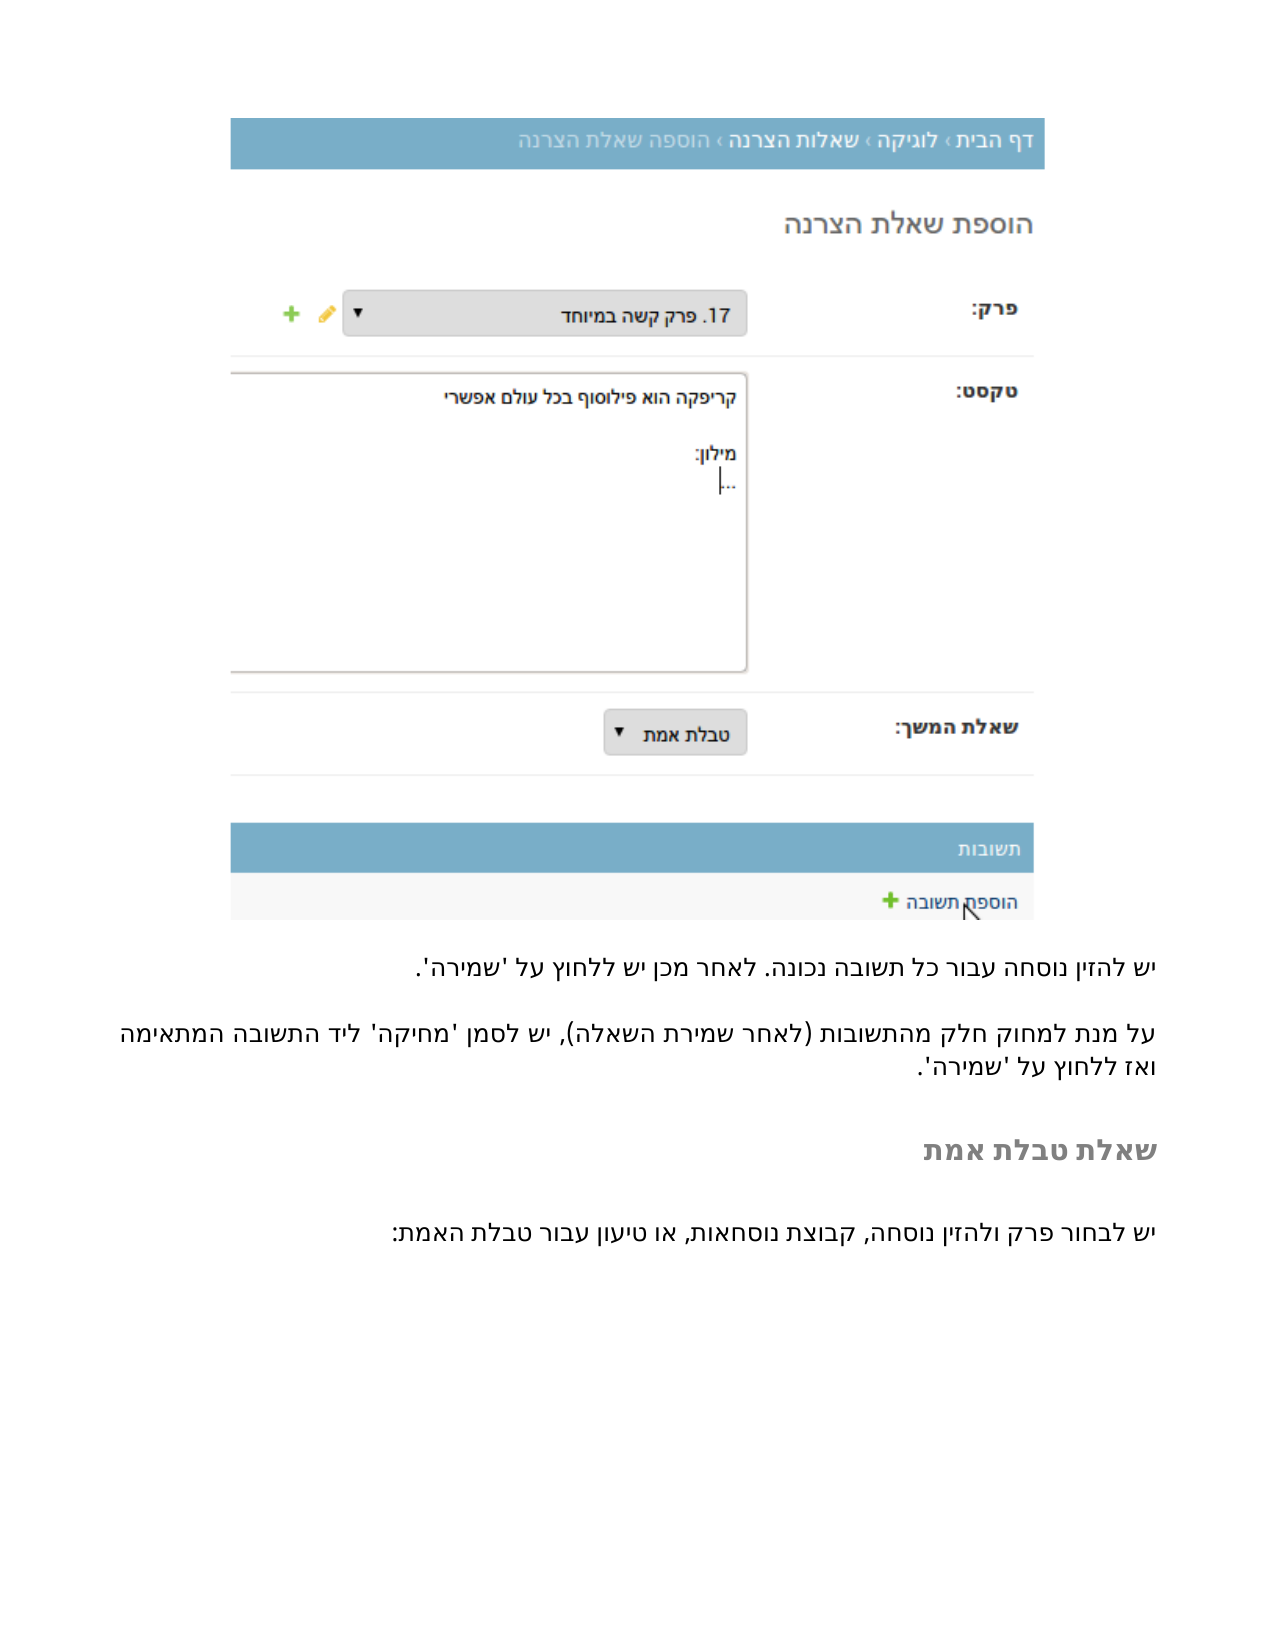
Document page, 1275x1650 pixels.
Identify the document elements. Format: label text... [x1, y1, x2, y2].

picture [230, 118, 1045, 920]
text יש לבחור פרק ולהזין נוסחה, קבוצת נוסחאות, או טיעון עבור טבלת האמת: [118, 1219, 1157, 1251]
subtitle שאלת טבלת אמת [118, 1134, 1157, 1172]
text על מנת למחוק חלק מהתשובות (לאחר שמירת השאלה), יש לסמן 'מחיקה' ליד התשובה המתאימה ואז ללחוץ על 'שמירה'. [118, 1020, 1157, 1086]
text יש להזין נוסחה עבור כל תשובה נכונה. לאחר מכן יש ללחוץ על 'שמירה'. [118, 954, 1157, 986]
